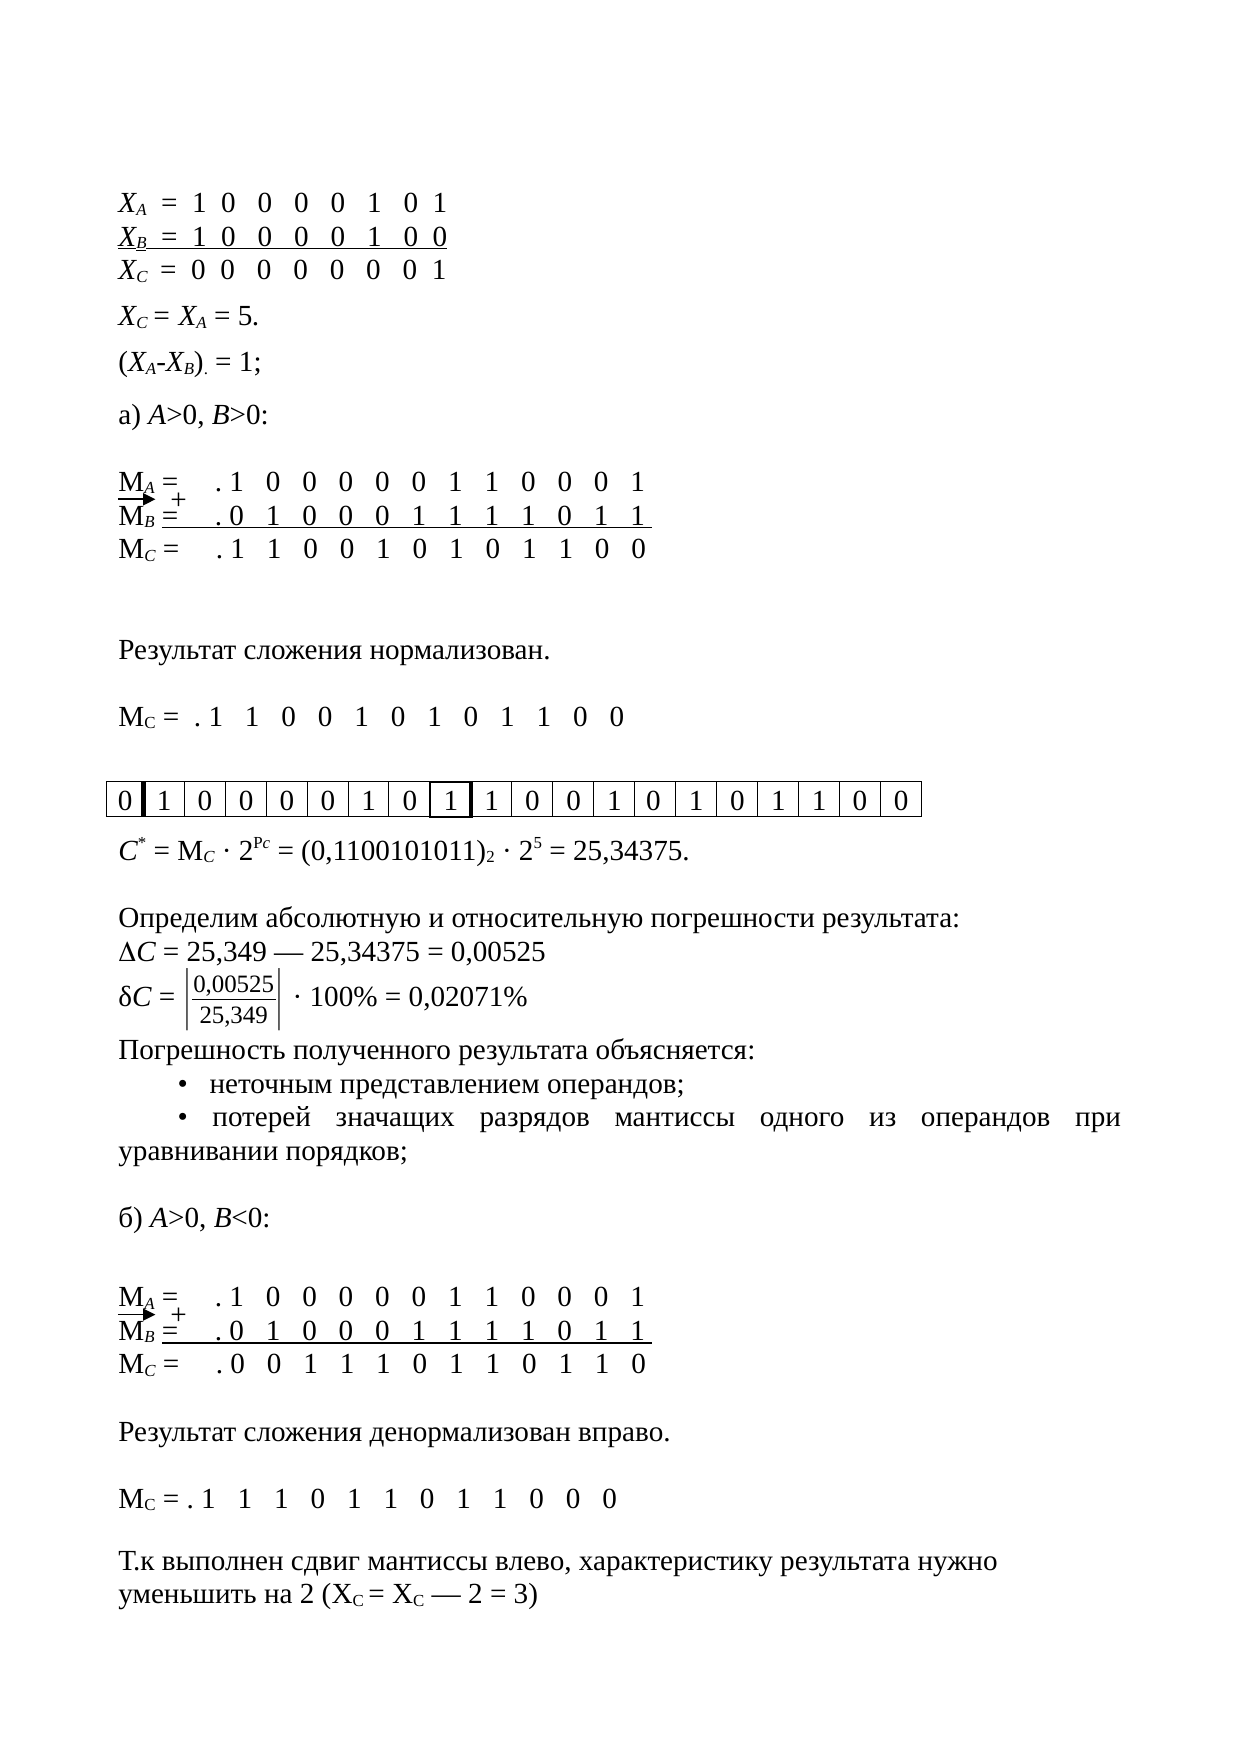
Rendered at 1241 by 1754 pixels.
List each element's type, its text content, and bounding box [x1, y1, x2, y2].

table_header 0 [308, 782, 348, 816]
table_header 1 [473, 782, 511, 816]
text МВ = . 0 1 0 0 0 1 1 1 1 0 1 1 [118, 498, 1122, 531]
text XA = 1 0 0 0 0 1 0 1 [118, 185, 1122, 219]
text МС = . 0 0 1 1 1 0 1 1 0 1 1 0 [118, 1347, 1122, 1380]
table_header 0 [226, 782, 266, 816]
table_header 0 [185, 782, 225, 816]
text б) А>0, B<0: [118, 1200, 1122, 1233]
table_header 0 [512, 782, 552, 816]
table_header 0 [840, 782, 880, 816]
text МА = . 1 0 0 0 0 0 1 1 0 0 0 1 [118, 464, 1122, 498]
text Погрешность полученного результата объясняется: [118, 1032, 1122, 1066]
text XB = 1 0 0 0 0 1 0 0 [118, 219, 1122, 252]
text МС = . 1 1 0 0 1 0 1 0 1 1 0 0 [118, 699, 1122, 732]
text С = 25,349 — 25,34375 = 0,00525 [118, 934, 1122, 967]
text • неточным представлением операндов; [118, 1066, 1122, 1099]
table_header 0 [107, 782, 141, 816]
table_header 0 [389, 782, 429, 816]
table_header 0 [881, 782, 921, 816]
text МС = . 1 1 1 0 1 1 0 1 1 0 0 0 [118, 1481, 1122, 1514]
text + [170, 1297, 177, 1323]
table_header 1 [799, 782, 839, 816]
table_header 1 [676, 782, 716, 816]
text С* = МС · 2Рс = (0,1100101011)2 · 25 = 25,34375. [118, 833, 1122, 867]
text (XA-XB). = 1; [118, 344, 1122, 378]
table_header 1 [431, 783, 469, 816]
text ХС = ХA = 5. [118, 298, 1122, 332]
table_header 0 [635, 782, 675, 816]
text + [170, 482, 177, 507]
table_header 0 [553, 782, 593, 816]
text МВ = . 0 1 0 0 0 1 1 1 1 0 1 1 [118, 1313, 1122, 1347]
table_header 1 [758, 782, 798, 816]
text МА = . 1 0 0 0 0 0 1 1 0 0 0 1 [118, 1279, 1122, 1313]
table_header 1 [594, 782, 634, 816]
table_header 0 [717, 782, 757, 816]
table_header 0 [267, 782, 307, 816]
text XC = 0 0 0 0 0 0 0 1 [118, 252, 1122, 286]
text Определим абсолютную и относительную погрешности результата: [118, 900, 1122, 934]
table_header 1 [146, 782, 184, 816]
text δС = · 100% = 0,02071% [118, 967, 1122, 1032]
text Т.к выполнен сдвиг мантиссы влево, характеристику результата нужно уменьшить на 2 (XC = XC — 2 = 3) [118, 1543, 1122, 1610]
text МС = . 1 1 0 0 1 0 1 0 1 1 0 0 [118, 531, 1122, 565]
text Результат сложения нормализован. [118, 632, 1122, 665]
text • потерей значащих разрядов мантиссы одного из операндов при уравнивании порядков; [118, 1099, 1122, 1166]
text Результат сложения денормализован вправо. [118, 1414, 1122, 1447]
table_header 1 [349, 782, 388, 816]
text а) А>0, B>0: [118, 397, 1122, 431]
